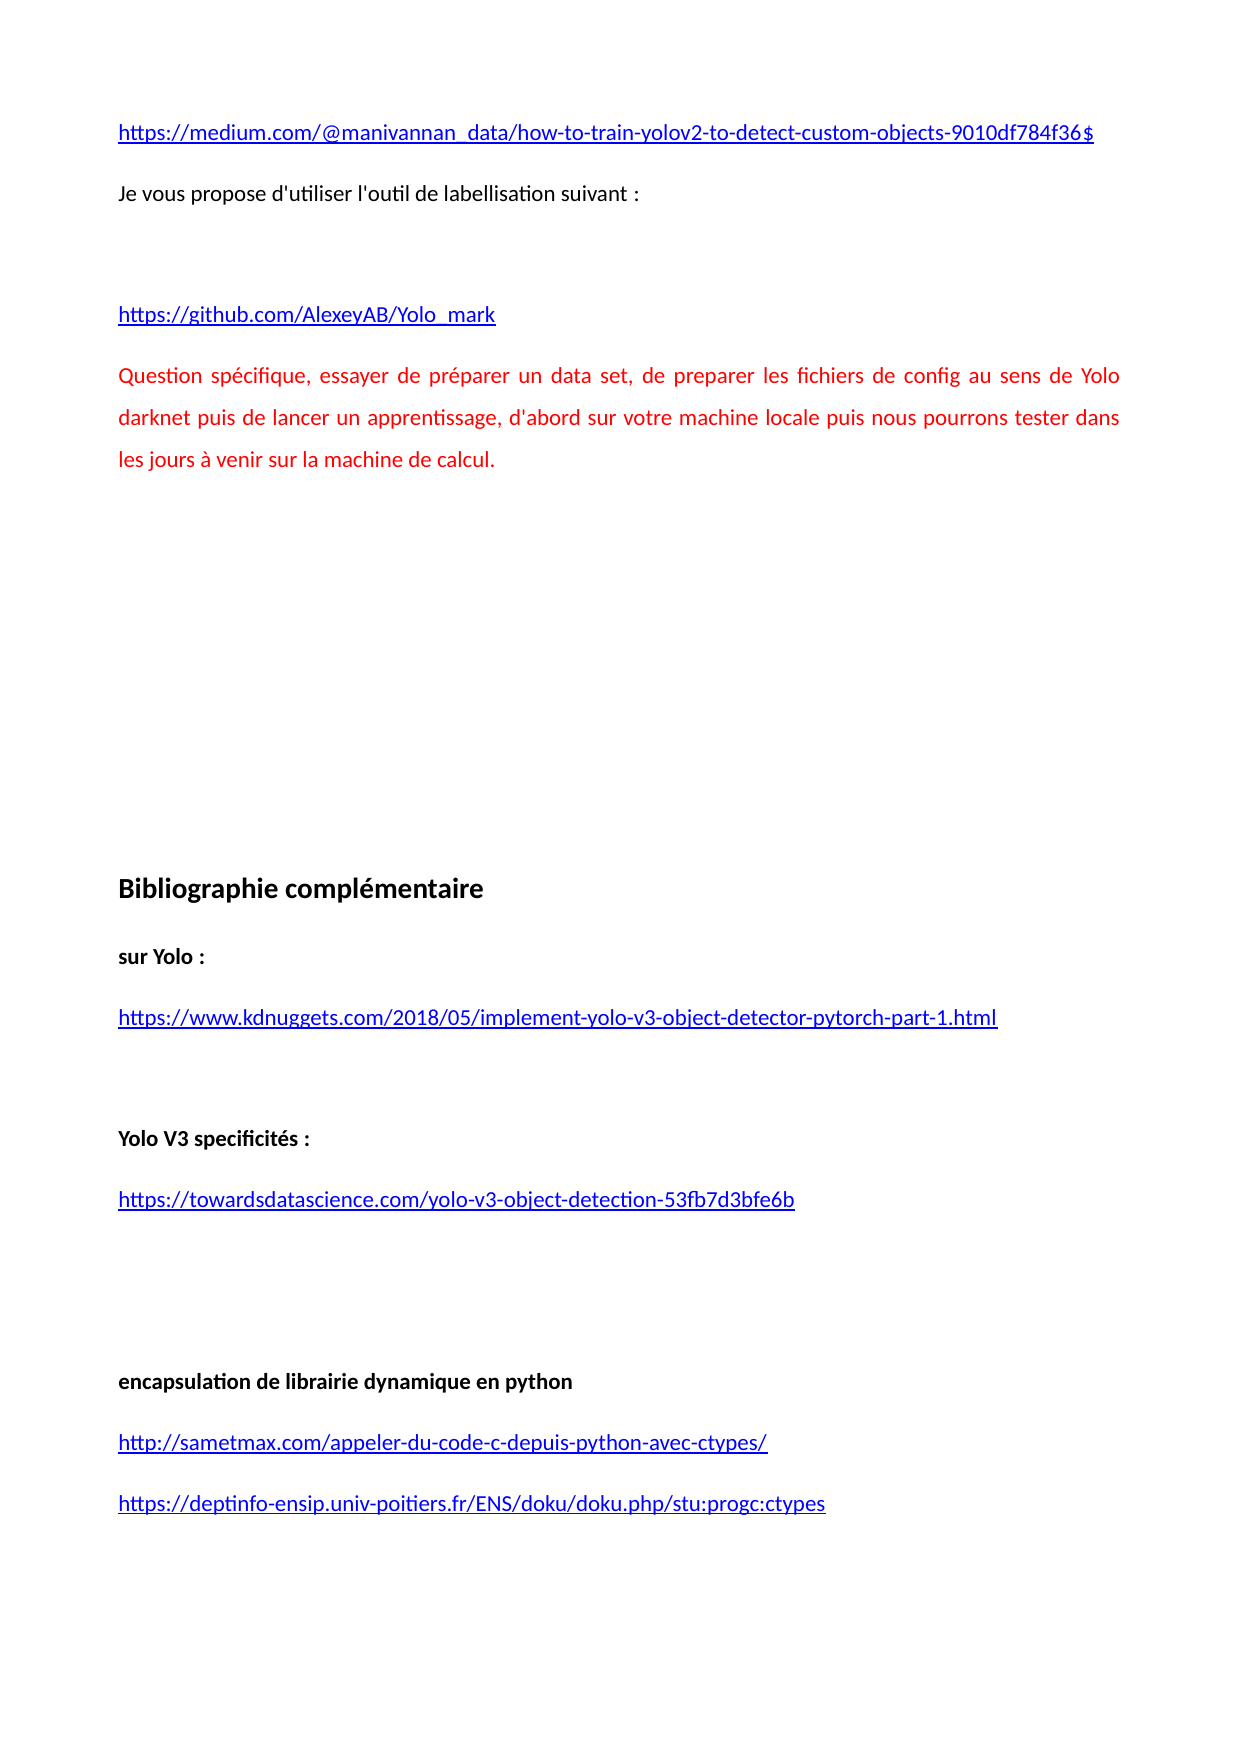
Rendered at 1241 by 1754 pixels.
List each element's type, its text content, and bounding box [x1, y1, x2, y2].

text https://medium.com/@manivannan_data/how-to-train-yolov2-to-detect-custom-objects-9010df784f36$ [118, 118, 1122, 146]
text Bibliographie complémentaire [118, 870, 1122, 906]
text Question spécifique, essayer de préparer un data set, de preparer les fichiers de config au sens de Yolo darknet puis de lancer un apprentissage, d'abord sur votre machine locale puis nous pourrons tester dans les jours à venir sur la machine de calcul. [118, 361, 1122, 473]
text Je vous propose d'utiliser l'outil de labellisation suivant : [118, 179, 1122, 207]
text https://github.com/AlexeyAB/Yolo_mark [118, 300, 1122, 328]
text https://deptinfo-ensip.univ-poitiers.fr/ENS/doku/doku.php/stu:progc:ctypes [118, 1489, 1122, 1517]
text sur Yolo : [118, 942, 1122, 970]
text http://sametmax.com/appeler-du-code-c-depuis-python-avec-ctypes/ [118, 1428, 1122, 1456]
text https://www.kdnuggets.com/2018/05/implement-yolo-v3-object-detector-pytorch-part-1.html [118, 1003, 1122, 1031]
text Yolo V3 specificités : [118, 1124, 1122, 1152]
text https://towardsdatascience.com/yolo-v3-object-detection-53fb7d3bfe6b [118, 1185, 1122, 1213]
text encapsulation de librairie dynamique en python [118, 1367, 1122, 1395]
